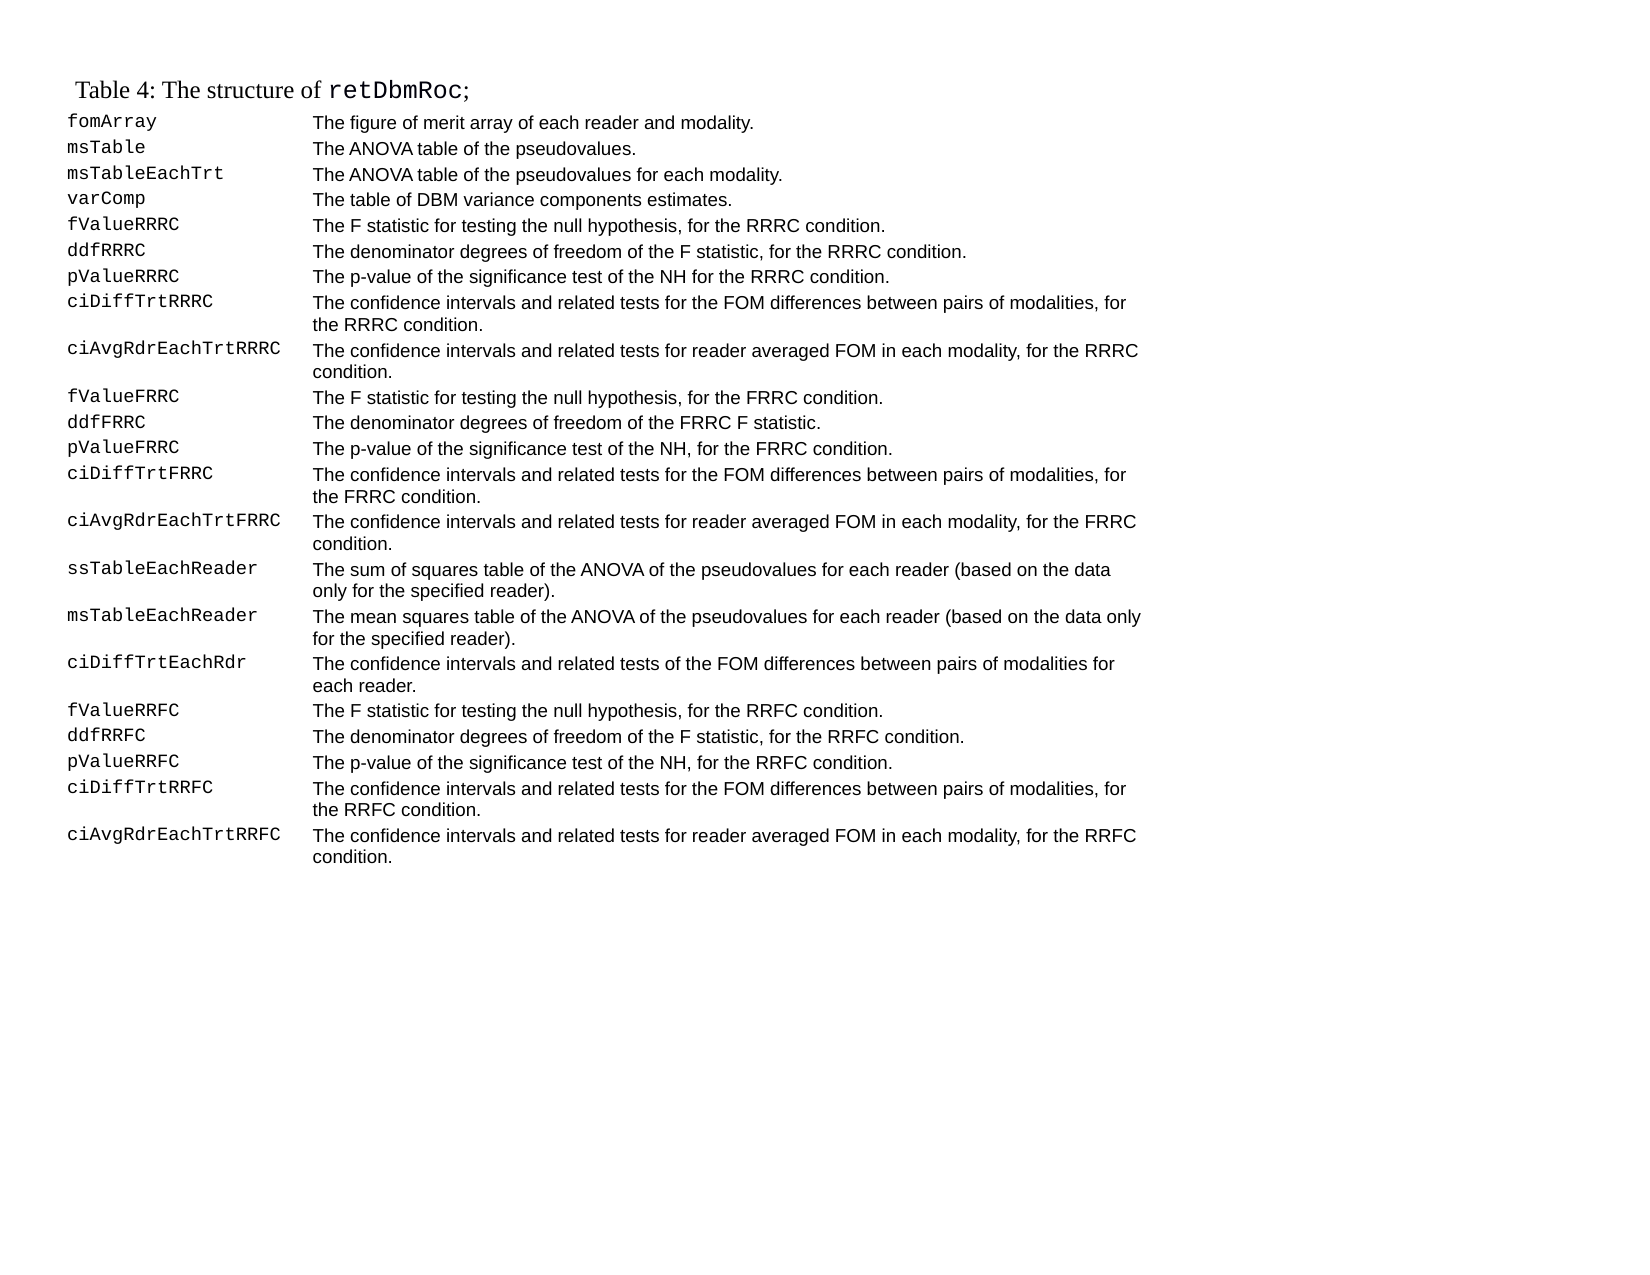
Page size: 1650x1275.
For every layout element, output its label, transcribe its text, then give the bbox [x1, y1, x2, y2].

table_header The figure of merit array of each reader and modality. [309, 110, 1144, 136]
table_cell ciDiffTrtRRRC [64, 290, 309, 337]
table_cell msTableEachTrt [64, 161, 309, 187]
table_cell The confidence intervals and related tests for the FOM differences between pairs of modalities, for the FRRC condition. [309, 462, 1144, 509]
table_cell The denominator degrees of freedom of the F statistic, for the RRFC condition. [309, 724, 1144, 750]
table_cell The F statistic for testing the null hypothesis, for the FRRC condition. [309, 385, 1144, 410]
table_cell The denominator degrees of freedom of the F statistic, for the RRRC condition. [309, 239, 1144, 264]
table_cell The F statistic for testing the null hypothesis, for the RRFC condition. [309, 698, 1144, 724]
table_cell The confidence intervals and related tests for reader averaged FOM in each modality, for the RRRC condition. [309, 337, 1144, 384]
table_cell pValueFRRC [64, 436, 309, 462]
table_cell The ANOVA table of the pseudovalues. [309, 136, 1144, 161]
table_cell pValueRRFC [64, 750, 309, 775]
table_cell The table of DBM variance components estimates. [309, 187, 1144, 213]
table_cell ciAvgRdrEachTrtRRRC [64, 337, 309, 384]
table_cell The p-value of the significance test of the NH, for the RRFC condition. [309, 750, 1144, 775]
table_cell msTable [64, 136, 309, 161]
table_cell The confidence intervals and related tests for reader averaged FOM in each modality, for the FRRC condition. [309, 509, 1144, 556]
table_cell The denominator degrees of freedom of the FRRC F statistic. [309, 410, 1144, 436]
table_cell pValueRRRC [64, 264, 309, 290]
table_cell ddfRRFC [64, 724, 309, 750]
table_cell ciDiffTrtEachRdr [64, 651, 309, 698]
table_cell The confidence intervals and related tests for the FOM differences between pairs of modalities, for the RRFC condition. [309, 775, 1144, 823]
table_cell fValueFRRC [64, 385, 309, 410]
table_cell The p-value of the significance test of the NH, for the FRRC condition. [309, 436, 1144, 462]
table_cell The confidence intervals and related tests of the FOM differences between pairs of modalities for each reader. [309, 651, 1144, 698]
table_cell The mean squares table of the ANOVA of the pseudovalues for each reader (based on the data only for the specified reader). [309, 604, 1144, 651]
table_cell varComp [64, 187, 309, 213]
table_cell ciDiffTrtRRFC [64, 775, 309, 823]
table_cell ciDiffTrtFRRC [64, 462, 309, 509]
table_cell The confidence intervals and related tests for the FOM differences between pairs of modalities, for the RRRC condition. [309, 290, 1144, 337]
table_cell ciAvgRdrEachTrtRRFC [64, 823, 309, 870]
table_cell msTableEachReader [64, 604, 309, 651]
table_cell ciAvgRdrEachTrtFRRC [64, 509, 309, 556]
table_header fomArray [64, 110, 309, 136]
table_cell The sum of squares table of the ANOVA of the pseudovalues for each reader (based on the data only for the specified reader). [309, 556, 1144, 604]
table_cell ddfRRRC [64, 239, 309, 264]
table_cell The p-value of the significance test of the NH for the RRRC condition. [309, 264, 1144, 290]
table_cell ssTableEachReader [64, 556, 309, 604]
table_cell The F statistic for testing the null hypothesis, for the RRRC condition. [309, 213, 1144, 238]
text Table 4: The structure of retDbmRoc; [75, 75, 1575, 106]
table_cell fValueRRFC [64, 698, 309, 724]
table_cell ddfFRRC [64, 410, 309, 436]
table_cell fValueRRRC [64, 213, 309, 238]
table_cell The confidence intervals and related tests for reader averaged FOM in each modality, for the RRFC condition. [309, 823, 1144, 870]
table_cell The ANOVA table of the pseudovalues for each modality. [309, 161, 1144, 187]
